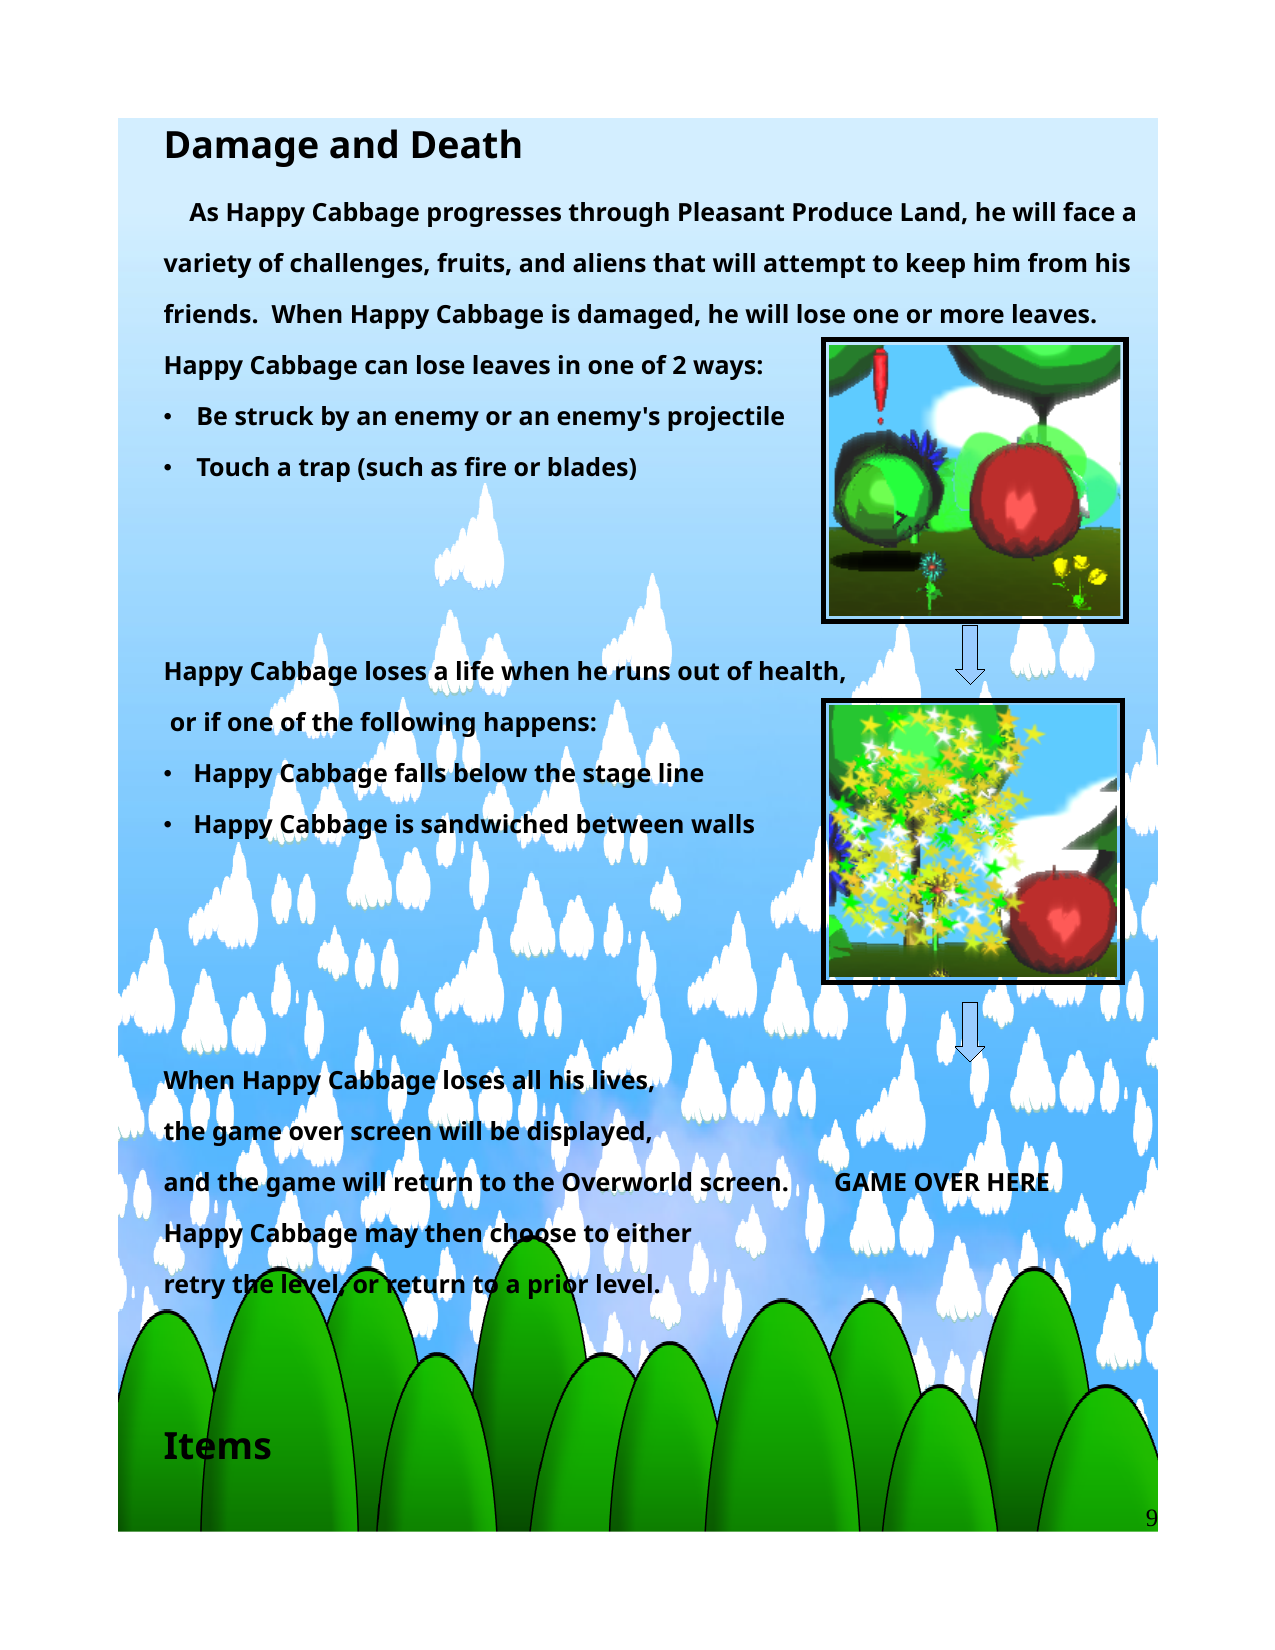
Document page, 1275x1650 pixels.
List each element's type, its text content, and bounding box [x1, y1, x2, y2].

list Be struck by an enemy or an enemy's projectile [163, 399, 821, 433]
list [1129, 450, 1158, 484]
text Happy Cabbage loses a life when he runs out of health, [163, 654, 1158, 688]
text [826, 703, 1120, 980]
text [826, 342, 1123, 619]
list [1125, 756, 1158, 790]
list Happy Cabbage is sandwiched between walls [163, 807, 821, 943]
text Damage and Death [163, 118, 1158, 169]
picture [118, 118, 1158, 1532]
list Touch a trap (such as fire or blades) [163, 450, 821, 484]
list Happy Cabbage falls below the stage line [163, 756, 821, 790]
text As Happy Cabbage progresses through Pleasant Produce Land, he will face a variety of challenges, fruits, and aliens that will attempt to keep him from his friends. When Happy Cabbage is damaged, he will lose one or more leaves. Happy Cabbage can lose leaves in one of 2 ways: [163, 195, 1158, 382]
picture [829, 345, 1121, 616]
picture [1125, 739, 1158, 756]
list and the game will return to the Overworld screen. GAME OVER HERE [163, 1164, 1158, 1198]
picture [1129, 433, 1158, 450]
list retry the level, or return to a prior level. [163, 1267, 1158, 1301]
list [1129, 399, 1158, 433]
picture [829, 705, 1117, 977]
list Items [163, 1420, 1158, 1471]
text [1125, 705, 1158, 739]
list When Happy Cabbage loses all his lives, [163, 1062, 1158, 1096]
picture [1125, 790, 1158, 807]
list Happy Cabbage may then choose to either [163, 1216, 1158, 1249]
picture [1129, 382, 1158, 399]
text or if one of the following happens: [163, 705, 821, 739]
list [1125, 807, 1158, 943]
list the game over screen will be displayed, [163, 1113, 1158, 1147]
